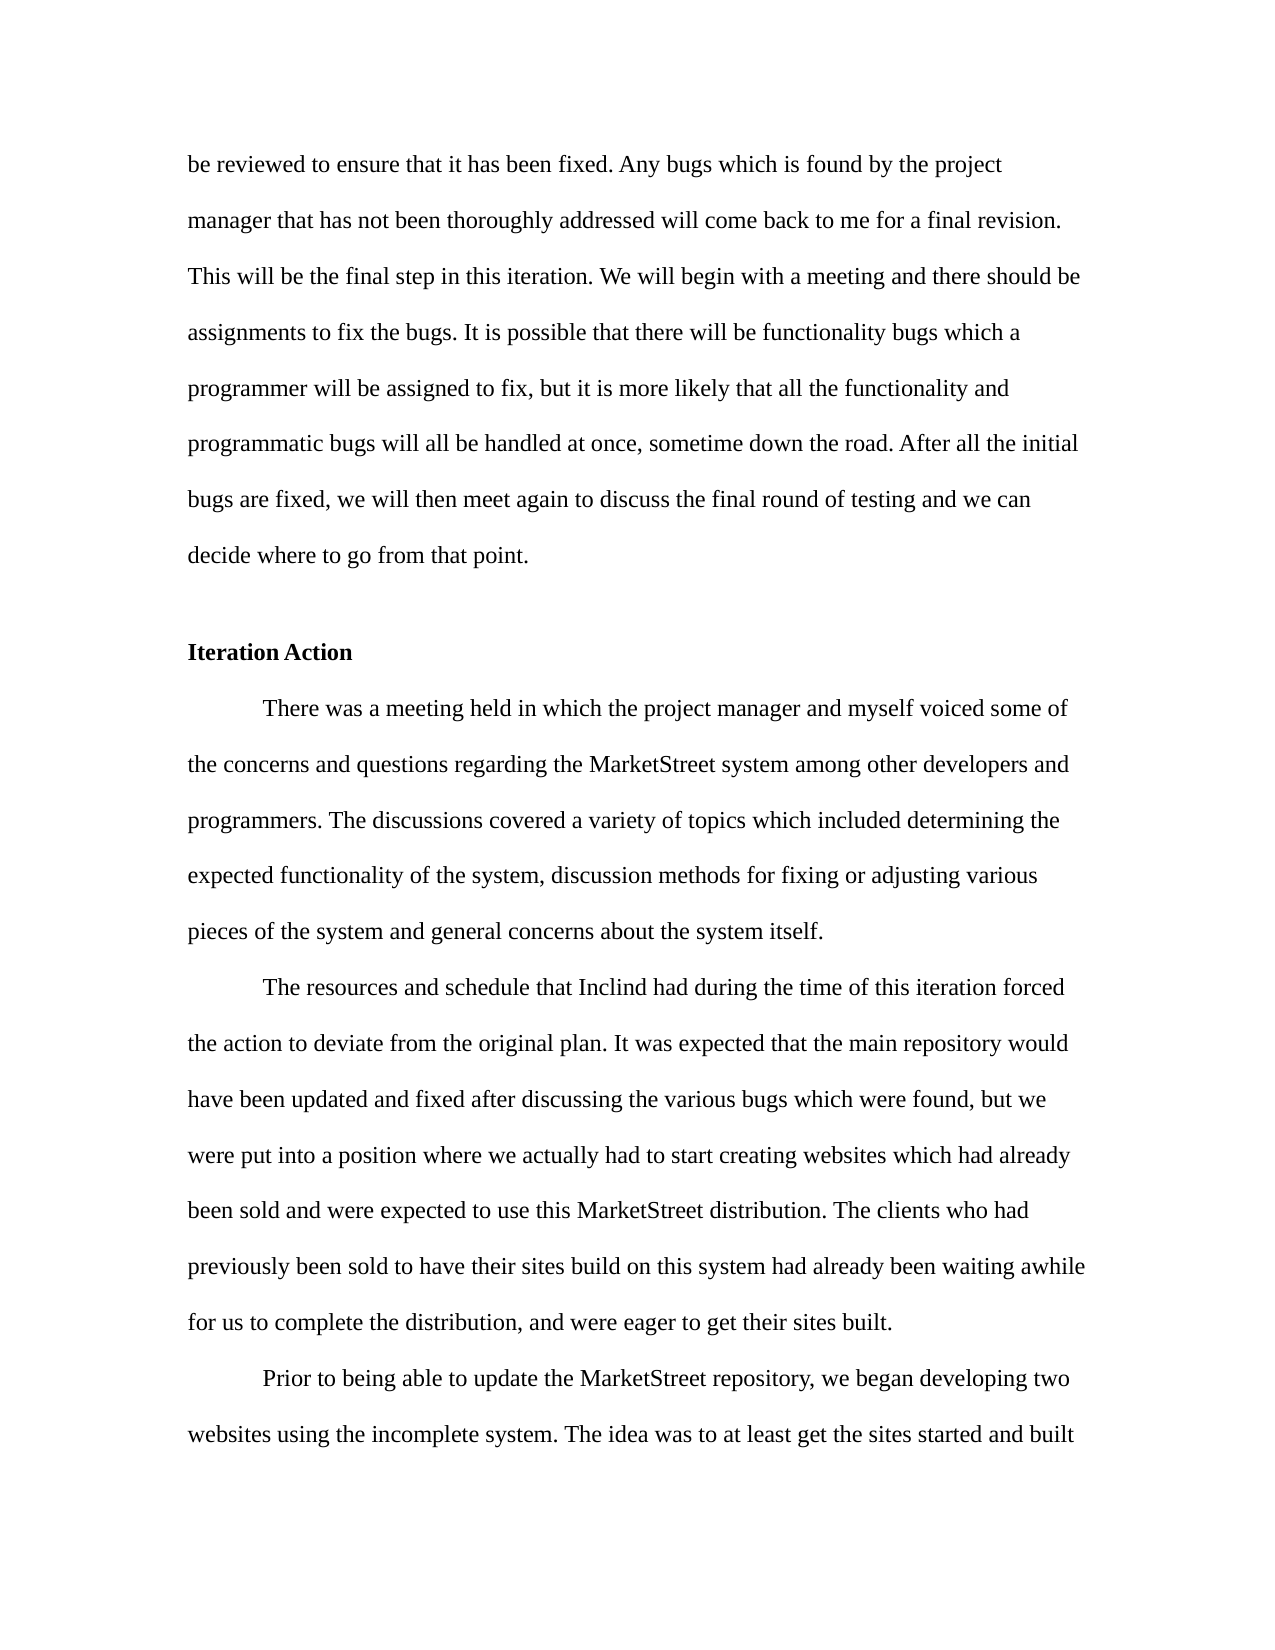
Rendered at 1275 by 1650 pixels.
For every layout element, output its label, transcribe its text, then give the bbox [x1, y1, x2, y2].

text Iteration Action [187, 638, 1087, 666]
text be reviewed to ensure that it has been fixed. Any bugs which is found by the project manager that has not been thoroughly addressed will come back to me for a final revision. [187, 150, 1087, 234]
text The resources and schedule that Inclind had during the time of this iteration forced the action to deviate from the original plan. It was expected that the main repository would have been updated and fixed after discussing the various bugs which were found, but we were put into a position where we actually had to start creating websites which had already been sold and were expected to use this MarketStreet distribution. The clients who had previously been sold to have their sites build on this system had already been waiting awhile for us to complete the distribution, and were eager to get their sites built. [187, 973, 1087, 1336]
text This will be the final step in this iteration. We will begin with a meeting and there should be assignments to fix the bugs. It is possible that there will be functionality bugs which a programmer will be assigned to fix, but it is more likely that all the functionality and programmatic bugs will all be handled at once, sometime down the road. After all the initial bugs are fixed, we will then meet again to discuss the final round of testing and we can decide where to go from that point. [187, 262, 1087, 569]
text There was a meeting held in which the project manager and myself voiced some of the concerns and questions regarding the MarketStreet system among other developers and programmers. The discussions covered a variety of topics which included determining the expected functionality of the system, discussion methods for fixing or adjusting various pieces of the system and general concerns about the system itself. [187, 694, 1087, 945]
text Prior to being able to update the MarketStreet repository, we began developing two websites using the incomplete system. The idea was to at least get the sites started and built [187, 1364, 1087, 1447]
